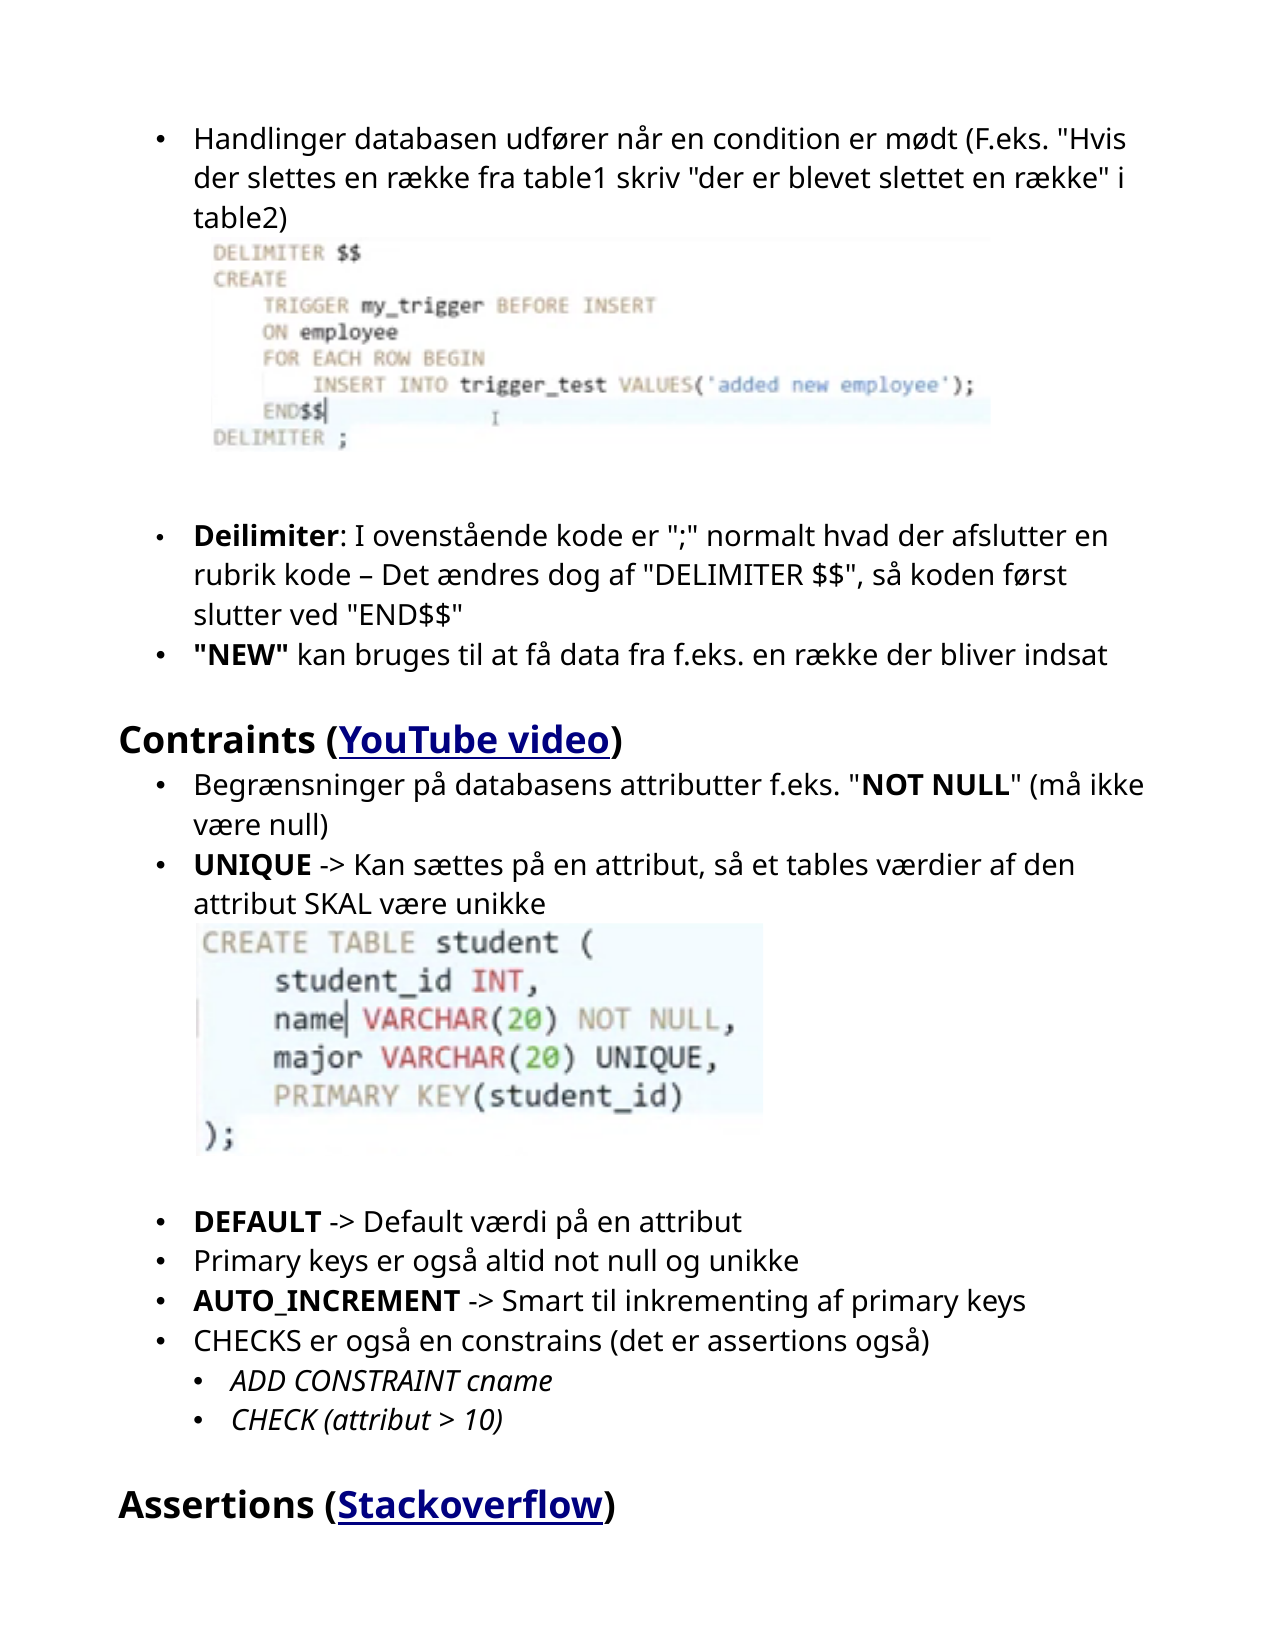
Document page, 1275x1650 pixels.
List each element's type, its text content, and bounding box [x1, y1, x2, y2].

text Contraints (YouTube video) [118, 713, 1157, 764]
list UNIQUE -> Kan sættes på en attribut, så et tables værdier af den attribut SKAL være unikke [156, 844, 1157, 923]
text Assertions (Stackoverflow) [118, 1479, 1157, 1530]
list CHECKS er også en constrains (det er assertions også) [156, 1320, 1157, 1360]
list Handlinger databasen udfører når en condition er mødt (F.eks. "Hvis der slettes en række fra table1 skriv "der er blevet slettet en række" i table2) [156, 118, 1157, 237]
list DEFAULT -> Default værdi på en attribut [156, 1201, 1157, 1241]
list "NEW" kan bruges til at få data fra f.eks. en række der bliver indsat [156, 634, 1157, 674]
list Primary keys er også altid not null og unikke [156, 1241, 1157, 1280]
picture [196, 923, 764, 1156]
list Deilimiter: I ovenstående kode er ";" normalt hvad der afslutter en rubrik kode – Det ændres dog af "DELIMITER $$", så koden først slutter ved "END$$" [156, 515, 1157, 634]
picture [211, 237, 991, 452]
list CHECK (attribut > 10) [193, 1399, 1157, 1439]
list ADD CONSTRAINT cname [193, 1360, 1157, 1399]
list Begrænsninger på databasens attributter f.eks. "NOT NULL" (må ikke være null) [156, 764, 1157, 844]
list AUTO_INCREMENT -> Smart til inkrementing af primary keys [156, 1280, 1157, 1320]
